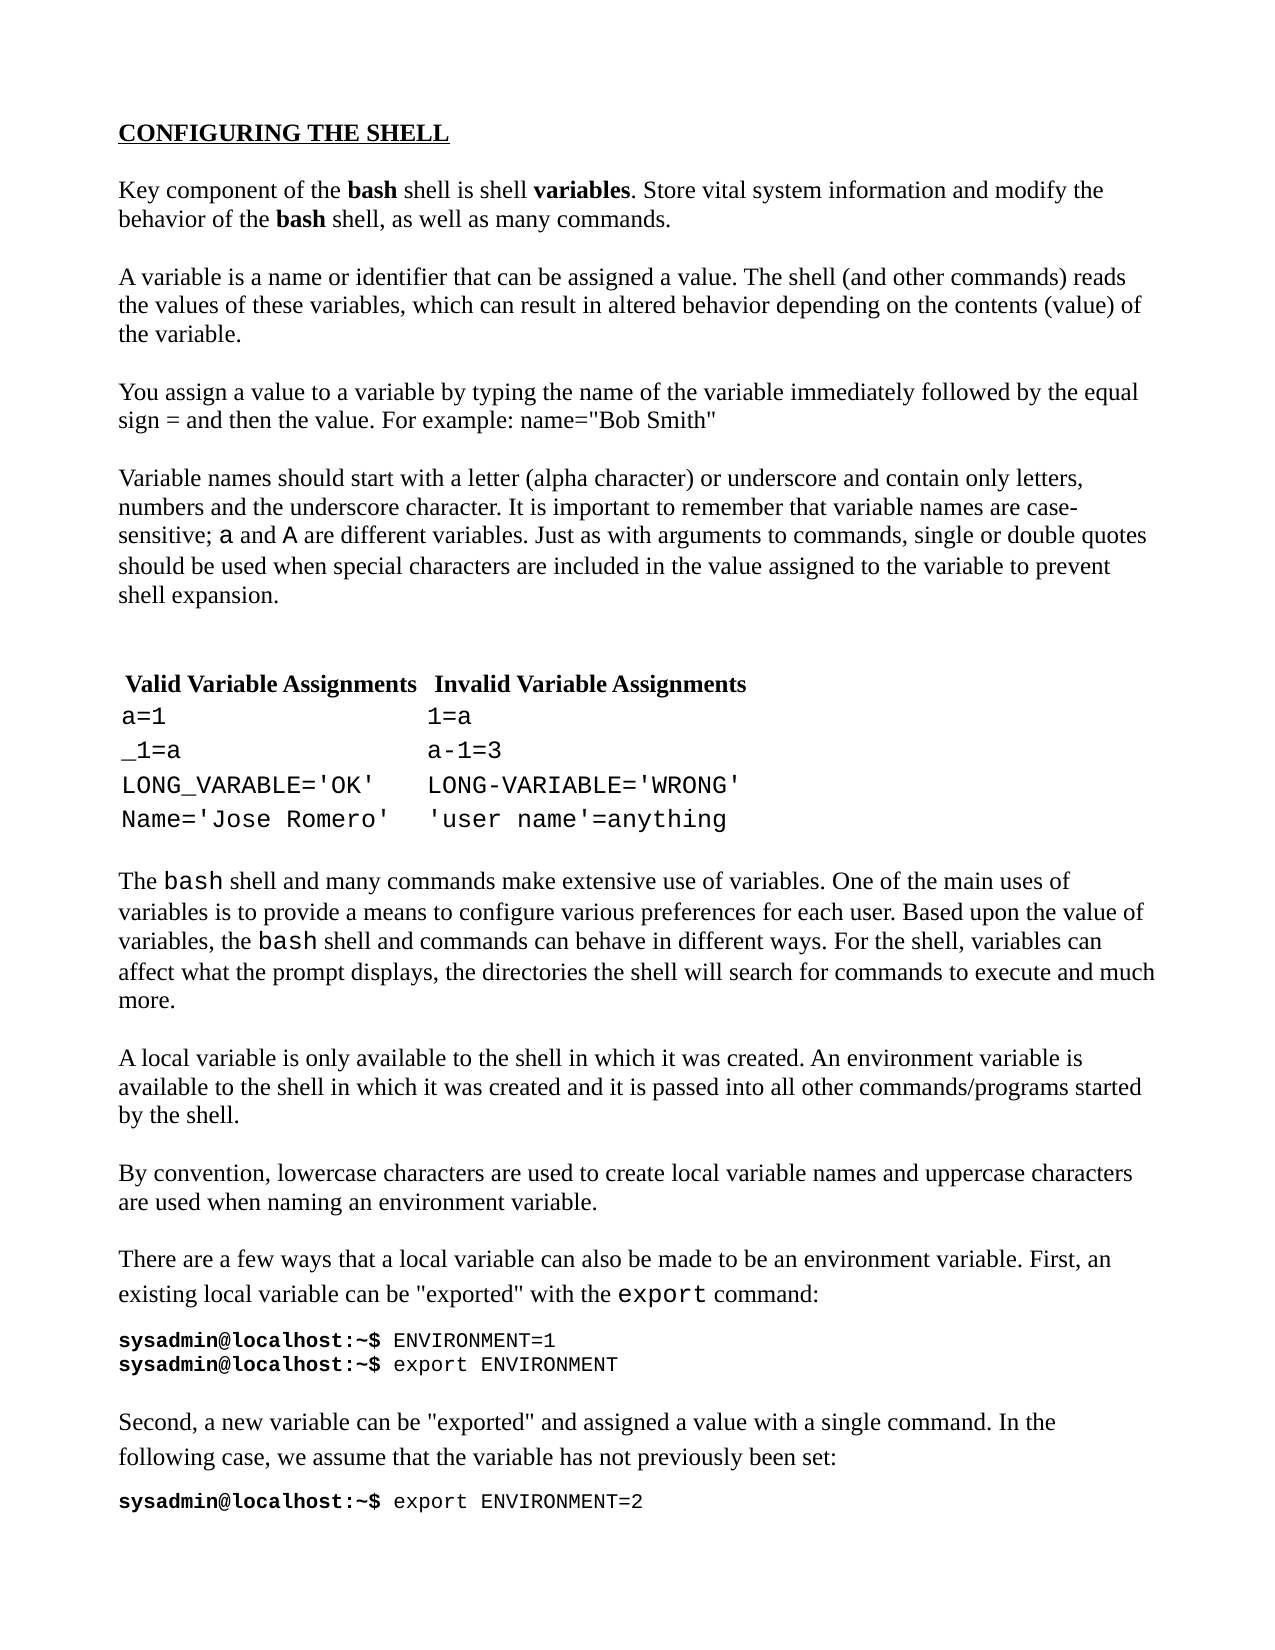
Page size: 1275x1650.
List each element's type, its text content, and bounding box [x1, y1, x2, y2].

text CONFIGURING THE SHELL [118, 118, 1157, 147]
text sysadmin@localhost:~$ ENVIRONMENT=1 [118, 1330, 1157, 1354]
table_cell a-1=3 [424, 735, 757, 769]
text Key component of the bash shell is shell variables. Store vital system information and modify the behavior of the bash shell, as well as many commands. [118, 176, 1157, 233]
text Second, a new variable can be "exported" and assigned a value with a single command. In the following case, we assume that the variable has not previously been set: [118, 1407, 1157, 1470]
text You assign a value to a variable by typing the name of the variable immediately followed by the equal sign = and then the value. For example: name="Bob Smith" [118, 377, 1157, 434]
table_header Valid Variable Assignments [118, 666, 424, 701]
table_cell LONG_VARABLE='OK' [118, 769, 424, 803]
table_cell 1=a [424, 701, 757, 735]
table_cell _1=a [118, 735, 424, 769]
table_header Invalid Variable Assignments [424, 666, 757, 701]
table_cell 'user name'=anything [424, 804, 757, 838]
text sysadmin@localhost:~$ export ENVIRONMENT [118, 1354, 1157, 1378]
text The bash shell and many commands make extensive use of variables. One of the main uses of variables is to provide a means to configure various preferences for each user. Based upon the value of variables, the bash shell and commands can behave in different ways. For the shell, variables can affect what the prompt displays, the directories the shell will search for commands to execute and much more. [118, 866, 1157, 1014]
text There are a few ways that a local variable can also be made to be an environment variable. First, an existing local variable can be "exported" with the export command: [118, 1244, 1157, 1310]
text A local variable is only available to the shell in which it was created. An environment variable is available to the shell in which it was created and it is passed into all other commands/programs started by the shell. [118, 1043, 1157, 1129]
text By convention, lowercase characters are used to create local variable names and uppercase characters are used when naming an environment variable. [118, 1158, 1157, 1216]
table_cell LONG-VARIABLE='WRONG' [424, 769, 757, 803]
text A variable is a name or identifier that can be assigned a value. The shell (and other commands) reads the values of these variables, which can result in altered behavior depending on the contents (value) of the variable. [118, 262, 1157, 348]
table_cell a=1 [118, 701, 424, 735]
text sysadmin@localhost:~$ export ENVIRONMENT=2 [118, 1491, 1157, 1514]
text Variable names should start with a letter (alpha character) or underscore and contain only letters, numbers and the underscore character. It is important to remember that variable names are case-sensitive; a and A are different variables. Just as with arguments to commands, single or double quotes should be used when special characters are included in the value assigned to the variable to prevent shell expansion. [118, 463, 1157, 609]
table_cell Name='Jose Romero' [118, 804, 424, 838]
